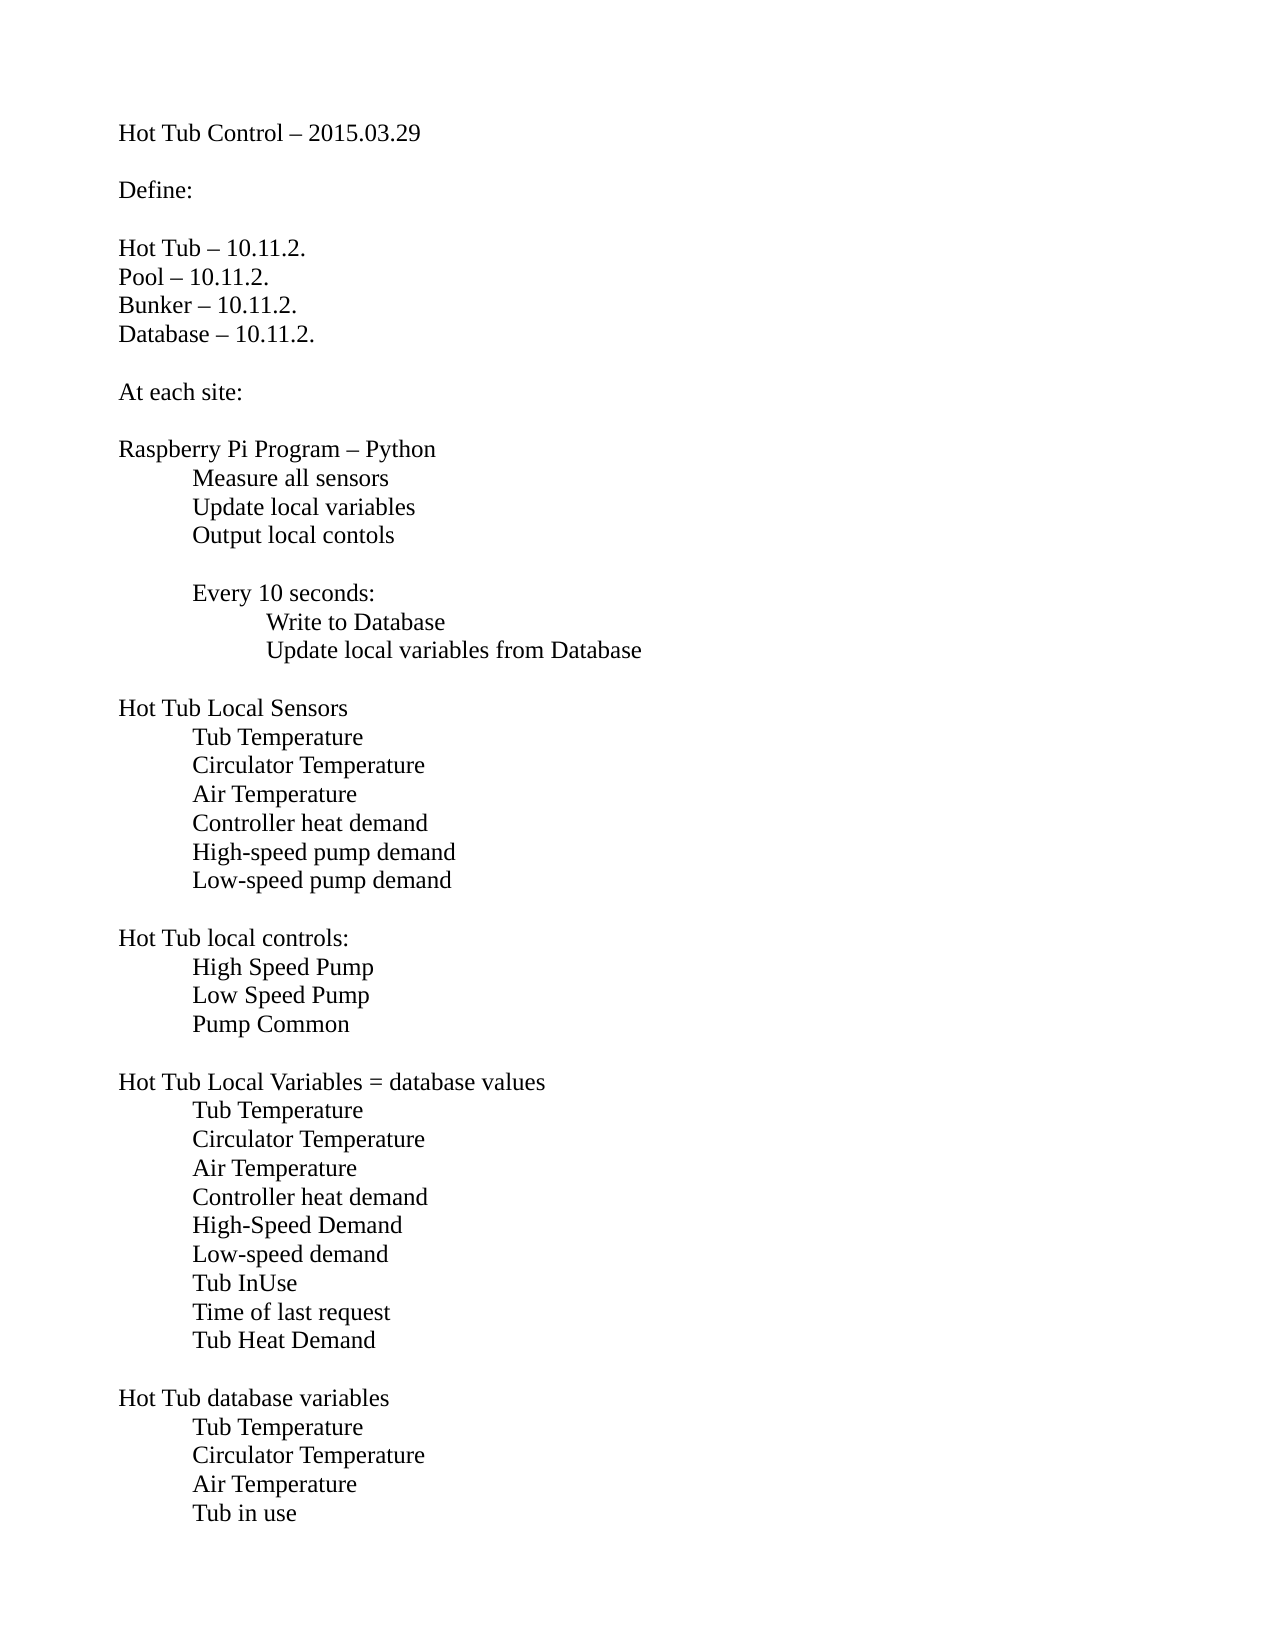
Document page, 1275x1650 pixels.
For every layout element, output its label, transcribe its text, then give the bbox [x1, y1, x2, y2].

text Air Temperature [118, 779, 1157, 808]
text Hot Tub Local Sensors [118, 693, 1157, 722]
text Raspberry Pi Program – Python [118, 434, 1157, 463]
text Hot Tub Local Variables = database values [118, 1067, 1157, 1096]
text Every 10 seconds: [118, 578, 1157, 607]
text High-Speed Demand [118, 1211, 1157, 1239]
text Write to Database [118, 607, 1157, 636]
text Low-speed pump demand [118, 866, 1157, 894]
text Hot Tub database variables [118, 1383, 1157, 1412]
text Bunker – 10.11.2. [118, 291, 1157, 319]
text Air Temperature [118, 1153, 1157, 1182]
text Pump Common [118, 1009, 1157, 1038]
text Circulator Temperature [118, 751, 1157, 779]
text Hot Tub – 10.11.2. [118, 233, 1157, 262]
text Database – 10.11.2. [118, 319, 1157, 348]
text Circulator Temperature [118, 1441, 1157, 1469]
text Tub in use [118, 1498, 1157, 1527]
text Circulator Temperature [118, 1124, 1157, 1153]
text Tub Heat Demand [118, 1326, 1157, 1354]
text Low-speed demand [118, 1239, 1157, 1268]
text At each site: [118, 377, 1157, 406]
text Pool – 10.11.2. [118, 262, 1157, 291]
text Tub Temperature [118, 1096, 1157, 1124]
text High-speed pump demand [118, 837, 1157, 866]
text Air Temperature [118, 1469, 1157, 1498]
text Controller heat demand [118, 1182, 1157, 1211]
text High Speed Pump [118, 952, 1157, 981]
text Tub InUse [118, 1268, 1157, 1297]
text Low Speed Pump [118, 981, 1157, 1009]
text Hot Tub local controls: [118, 923, 1157, 952]
text Measure all sensors [118, 463, 1157, 492]
text Update local variables [118, 492, 1157, 521]
text Tub Temperature [118, 722, 1157, 751]
text Tub Temperature [118, 1412, 1157, 1441]
text Update local variables from Database [118, 636, 1157, 664]
text Hot Tub Control – 2015.03.29 [118, 118, 1157, 147]
text Time of last request [118, 1297, 1157, 1326]
text Controller heat demand [118, 808, 1157, 837]
text Define: [118, 176, 1157, 204]
text Output local contols [118, 521, 1157, 549]
